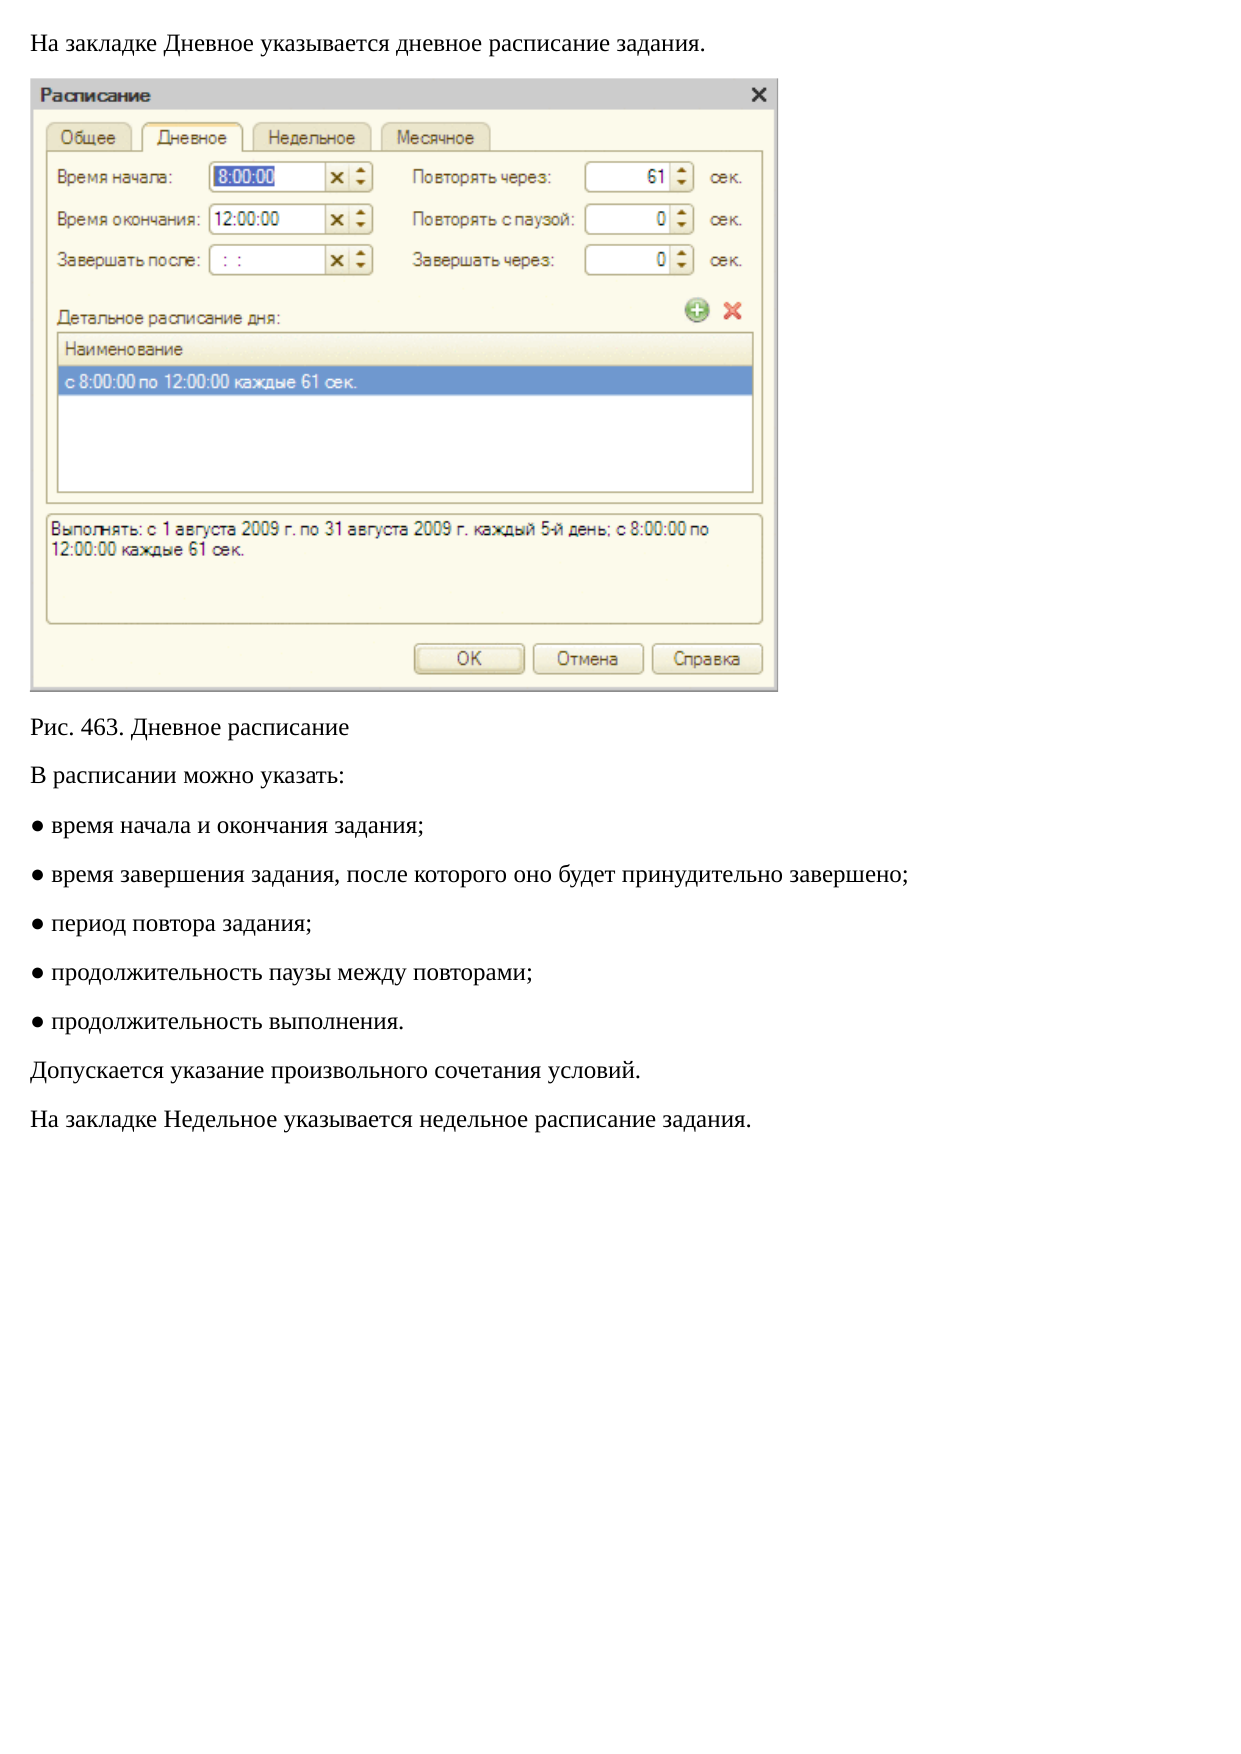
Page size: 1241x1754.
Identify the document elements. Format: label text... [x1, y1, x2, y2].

text В расписании можно указать: [30, 761, 1211, 789]
text ● время начала и окончания задания; [30, 810, 1211, 838]
text ● продолжительность паузы между повторами; [30, 957, 1211, 986]
text Рис. 463. Дневное расписание [30, 712, 1211, 740]
text На закладке Дневное указывается дневное расписание задания. [30, 28, 1211, 57]
text ● продолжительность выполнения. [30, 1006, 1211, 1035]
text ● время завершения задания, после которого оно будет принудительно завершено; [30, 859, 1211, 887]
text Допускается указание произвольного сочетания условий. [30, 1055, 1211, 1084]
text На закладке Недельное указывается недельное расписание задания. [30, 1104, 1211, 1133]
text ● период повтора задания; [30, 908, 1211, 937]
picture [29, 77, 779, 692]
